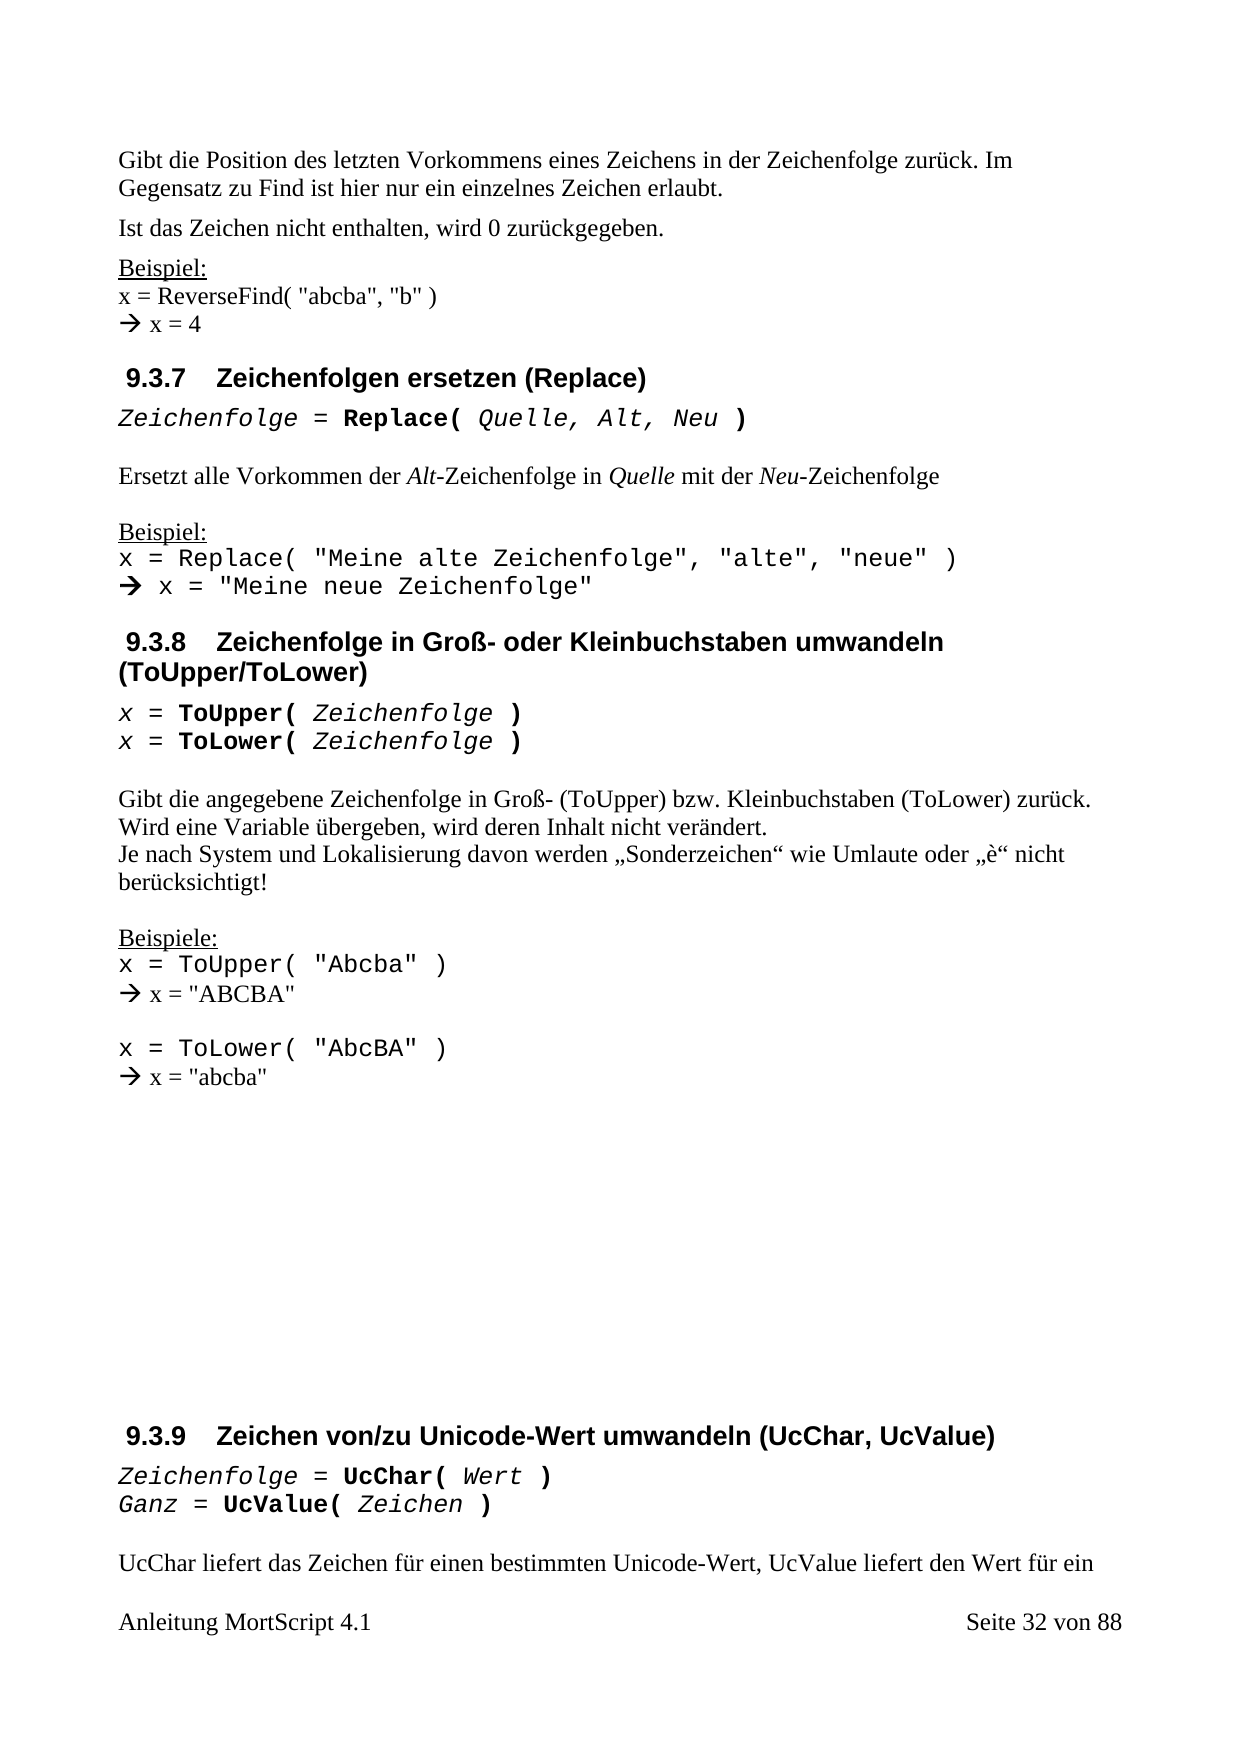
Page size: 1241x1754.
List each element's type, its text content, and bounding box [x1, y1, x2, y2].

subtitle Zeichenfolgen ersetzen (Replace) [118, 363, 1122, 393]
text Beispiele: [118, 924, 1122, 951]
text Beispiel: [118, 518, 1122, 545]
text Zeichenfolge = Replace( Quelle, Alt, Neu ) [118, 406, 1122, 434]
text x = ToLower( "AbcBA" ) [118, 1035, 1122, 1063]
subtitle Zeichen von/zu Unicode-Wert umwandeln (UcChar, UcValue) [118, 1421, 1122, 1451]
text Gibt die angegebene Zeichenfolge in Groß- (ToUpper) bzw. Kleinbuchstaben (ToLower) zurück. [118, 785, 1122, 813]
subtitle Zeichenfolge in Groß- oder Kleinbuchstaben umwandeln (ToUpper/ToLower) [118, 627, 1122, 688]
text Ersetzt alle Vorkommen der Alt-Zeichenfolge in Quelle mit der Neu-Zeichenfolge [118, 462, 1122, 490]
text Wird eine Variable übergeben, wird deren Inhalt nicht verändert. [118, 813, 1122, 841]
text Gibt die Position des letzten Vorkommens eines Zeichens in der Zeichenfolge zurück. Im Gegensatz zu Find ist hier nur ein einzelnes Zeichen erlaubt. [118, 146, 1122, 202]
text x = Replace( "Meine alte Zeichenfolge", "alte", "neue" ) [118, 545, 1122, 574]
text  x = 4 [118, 310, 1122, 338]
text  x = "abcba" [118, 1063, 1122, 1091]
text UcChar liefert das Zeichen für einen bestimmten Unicode-Wert, UcValue liefert den Wert für ein [118, 1549, 1122, 1576]
text x = ReverseFind( "abcba", "b" ) [118, 282, 1122, 310]
text Ganz = UcValue( Zeichen ) [118, 1492, 1122, 1520]
text x = ToUpper( Zeichenfolge ) [118, 700, 1122, 728]
text Ist das Zeichen nicht enthalten, wird 0 zurückgegeben. [118, 214, 1122, 242]
text x = ToLower( Zeichenfolge ) [118, 728, 1122, 757]
text  x = "ABCBA" [118, 980, 1122, 1007]
text Beispiel: [118, 254, 1122, 282]
text Je nach System und Lokalisierung davon werden „Sonderzeichen“ wie Umlaute oder „è“ nicht berücksichtigt! [118, 841, 1122, 896]
text Zeichenfolge = UcChar( Wert ) [118, 1464, 1122, 1492]
text x = ToUpper( "Abcba" ) [118, 951, 1122, 980]
text  x = "Meine neue Zeichenfolge" [118, 574, 1122, 602]
